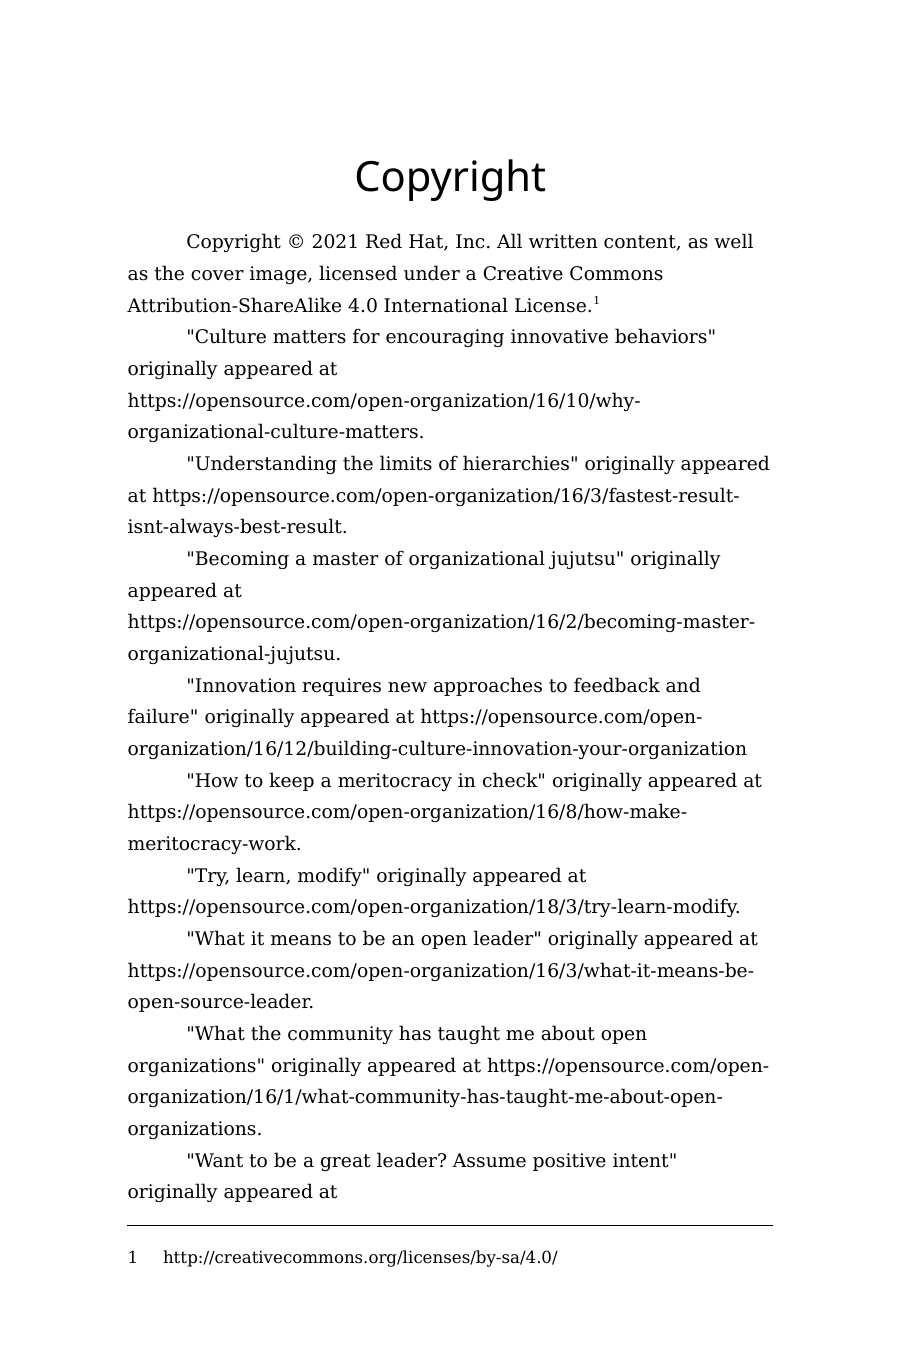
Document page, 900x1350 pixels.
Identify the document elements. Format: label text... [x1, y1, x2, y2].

text "Innovation requires new approaches to feedback and failure" originally appeared at https://opensource.com/open-organization/16/12/building-culture-innovation-your-organization [127, 674, 772, 760]
text "Becoming a master of organizational jujutsu" originally appeared at https://opensource.com/open-organization/16/2/becoming-master-organizational-jujutsu. [127, 548, 772, 665]
text "Understanding the limits of hierarchies" originally appeared at https://opensource.com/open-organization/16/3/fastest-result-isnt-always-best-result. [127, 453, 772, 538]
text "How to keep a meritocracy in check" originally appeared at https://opensource.com/open-organization/16/8/how-make-meritocracy-work. [127, 769, 772, 855]
text "What it means to be an open leader" originally appeared at https://opensource.com/open-organization/16/3/what-it-means-be-open-source-leader. [127, 928, 772, 1013]
text "Try, learn, modify" originally appeared at https://opensource.com/open-organization/18/3/try-learn-modify. [127, 864, 772, 918]
text Copyright © 2021 Red Hat, Inc. All written content, as well as the cover image, licensed under a Creative Commons Attribution-ShareAlike 4.0 International License. [127, 231, 772, 316]
subtitle Copyright [127, 153, 772, 201]
text "Want to be a great leader? Assume positive intent" originally appeared at [127, 1149, 772, 1203]
text http://creativecommons.org/licenses/by-sa/4.0/ [127, 1248, 772, 1267]
text "What the community has taught me about open organizations" originally appeared at https://opensource.com/open-organization/16/1/what-community-has-taught-me-about-open-organizations. [127, 1023, 772, 1140]
text "Culture matters for encouraging innovative behaviors" originally appeared at https://opensource.com/open-organization/16/10/why-organizational-culture-matters. [127, 326, 772, 443]
